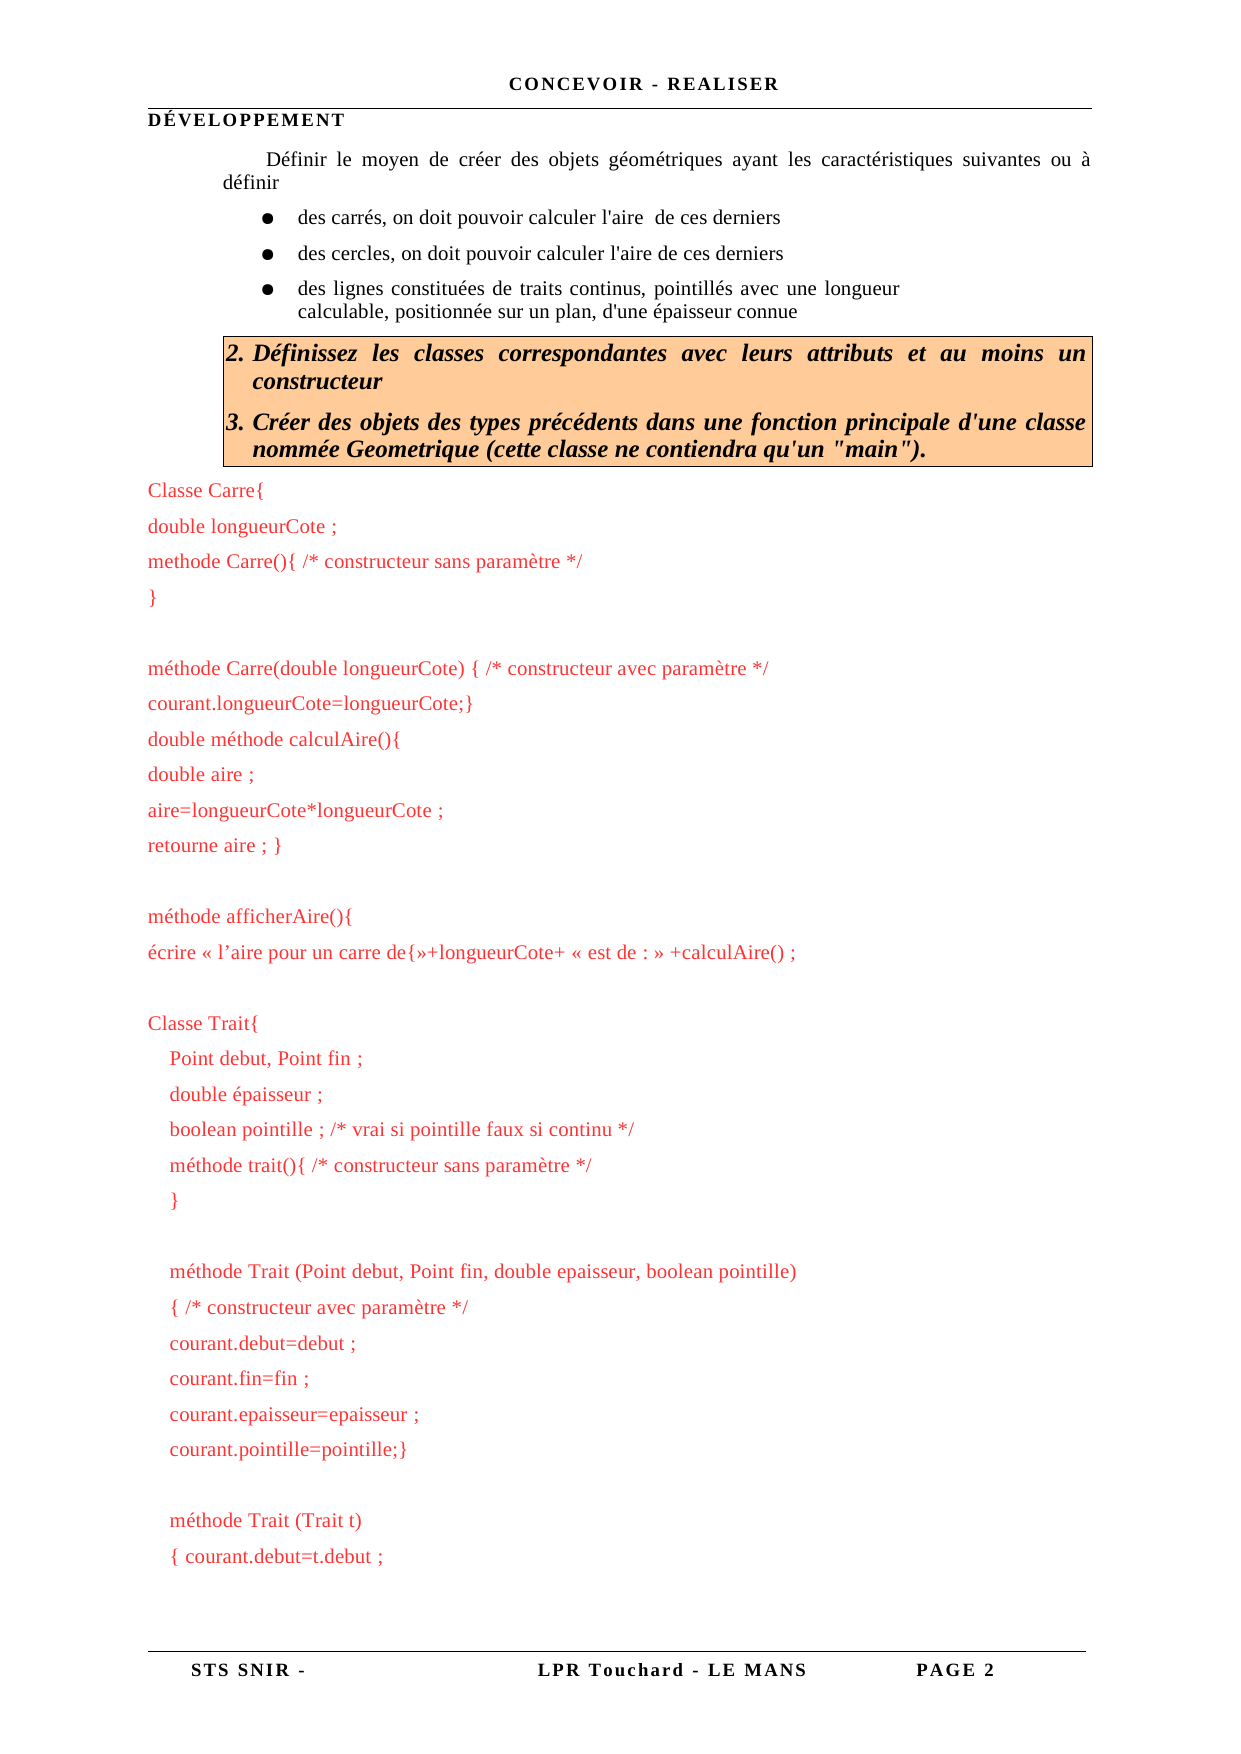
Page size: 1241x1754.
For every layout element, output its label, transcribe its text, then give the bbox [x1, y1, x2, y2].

text Classe Carre{ [148, 479, 901, 502]
list des cercles, on doit pouvoir calculer l'aire de ces derniers [260, 242, 901, 265]
text méthode Carre(double longueurCote) { /* constructeur avec paramètre */ [148, 657, 901, 679]
text courant.debut=debut ; [148, 1331, 901, 1354]
text écrire « l’aire pour un carre de{»+longueurCote+ « est de : » +calculAire() ; [148, 941, 901, 964]
text { /* constructeur avec paramètre */ [148, 1296, 901, 1319]
text methode Carre(){ /* constructeur sans paramètre */ [148, 550, 901, 573]
text } [148, 1189, 901, 1212]
text { courant.debut=t.debut ; [148, 1544, 901, 1568]
text double épaisseur ; [148, 1083, 901, 1106]
list Créer des objets des types précédents dans une fonction principale d'une classe nommée Geometrique (cette classe ne contiendra qu'un "main"). [224, 404, 1092, 466]
text double longueurCote ; [148, 514, 901, 537]
text courant.epaisseur=epaisseur ; [148, 1402, 901, 1426]
text Point debut, Point fin ; [148, 1047, 901, 1070]
text aire=longueurCote*longueurCote ; [148, 799, 901, 822]
text méthode afficherAire(){ [148, 905, 901, 928]
text méthode Trait (Point debut, Point fin, double epaisseur, boolean pointille) [148, 1260, 901, 1283]
text Définir le moyen de créer des objets géométriques ayant les caractéristiques suivantes ou à définir [223, 148, 1092, 194]
list des carrés, on doit pouvoir calculer l'aire de ces derniers [260, 206, 901, 229]
text Classe Trait{ [148, 1012, 901, 1035]
text double aire ; [148, 763, 901, 786]
text retourne aire ; } [148, 834, 901, 857]
text double méthode calculAire(){ [148, 728, 901, 751]
text méthode trait(){ /* constructeur sans paramètre */ [148, 1154, 901, 1177]
text } [148, 586, 901, 608]
text boolean pointille ; /* vrai si pointille faux si continu */ [148, 1118, 901, 1141]
text courant.longueurCote=longueurCote;} [148, 692, 901, 715]
text courant.fin=fin ; [148, 1367, 901, 1390]
text courant.pointille=pointille;} [148, 1438, 901, 1461]
list des lignes constituées de traits continus, pointillés avec une longueur calculable, positionnée sur un plan, d'une épaisseur connue [260, 277, 901, 323]
text méthode Trait (Trait t) [148, 1509, 901, 1532]
list Définissez les classes correspondantes avec leurs attributs et au moins un constructeur [224, 337, 1092, 395]
